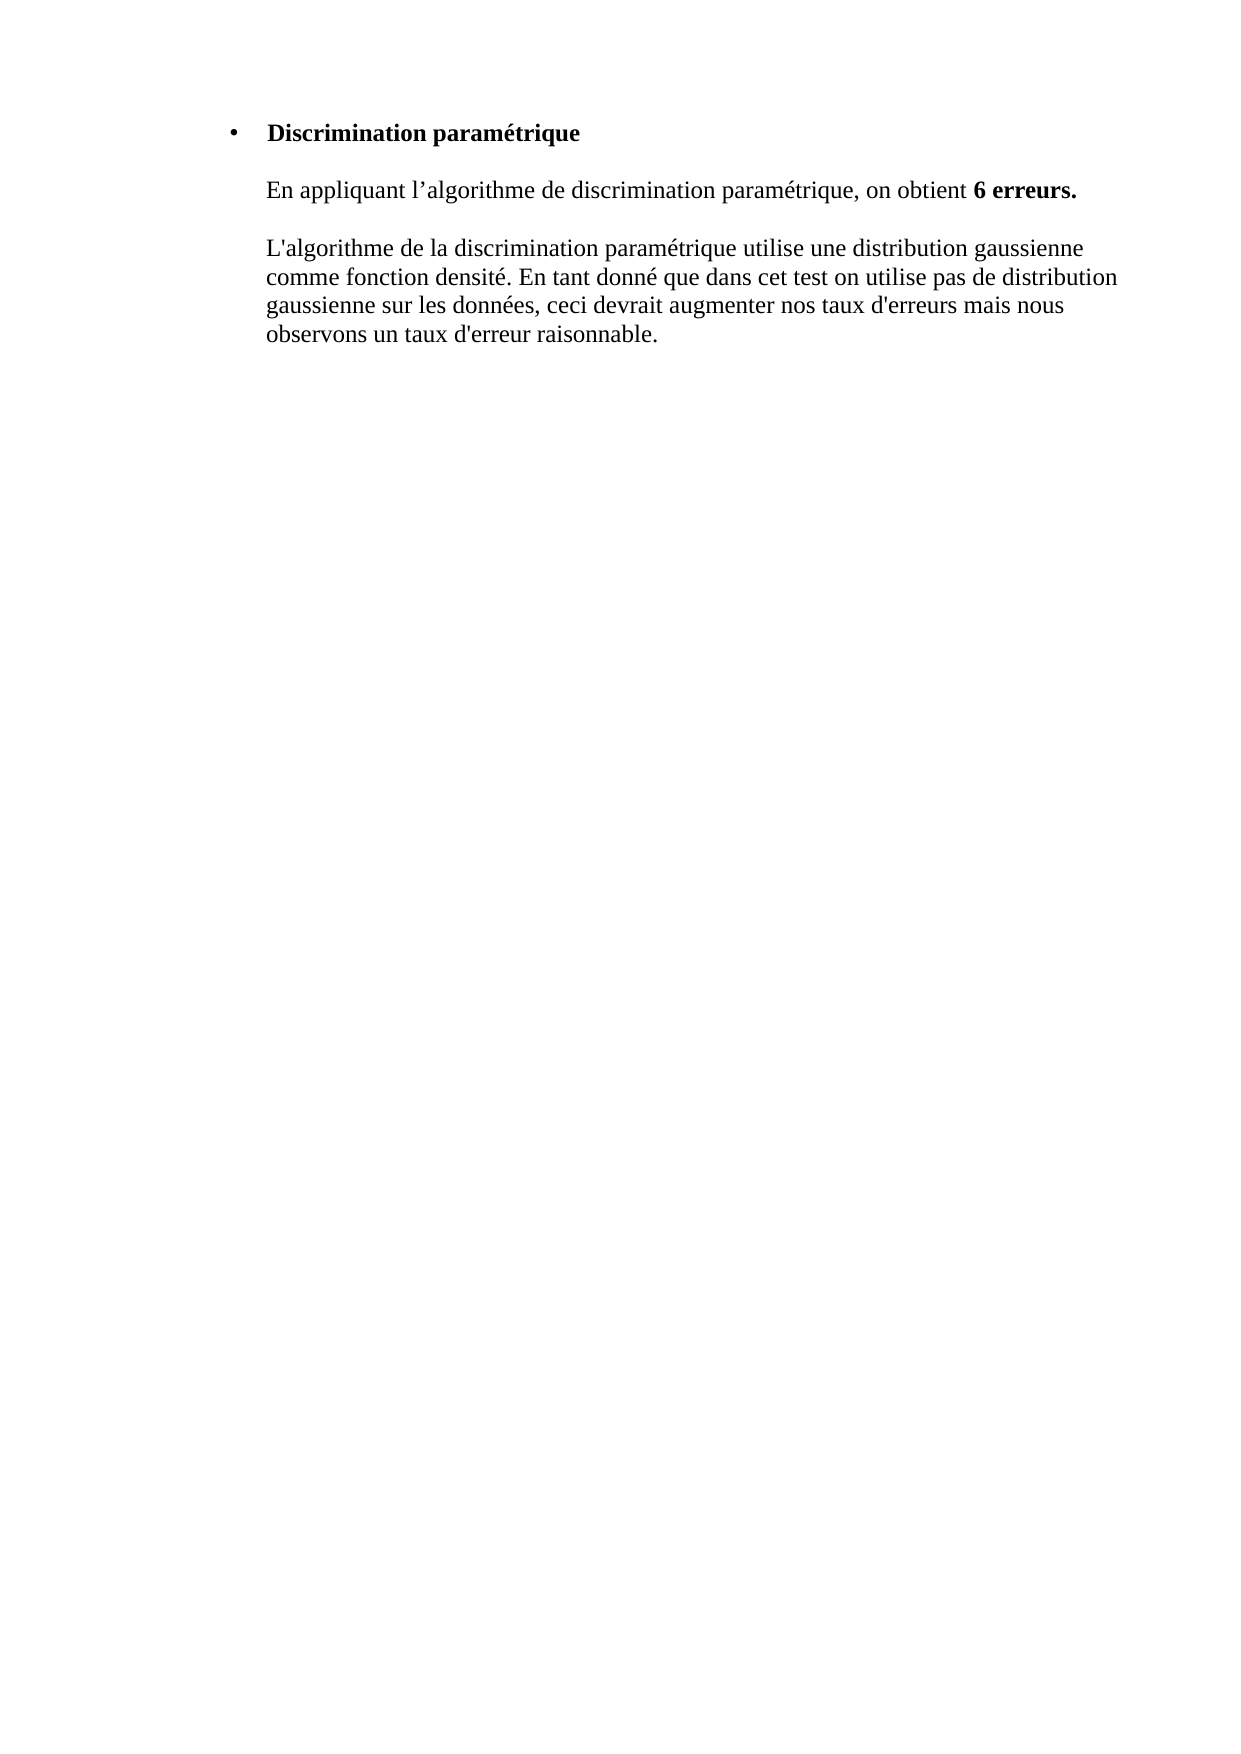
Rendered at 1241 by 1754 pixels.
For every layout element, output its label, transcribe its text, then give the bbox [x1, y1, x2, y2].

list Discrimination paramétrique [229, 118, 1122, 147]
text En appliquant l’algorithme de discrimination paramétrique, on obtient 6 erreurs. [118, 176, 1122, 204]
text L'algorithme de la discrimination paramétrique utilise une distribution gaussienne comme fonction densité. En tant donné que dans cet test on utilise pas de distribution gaussienne sur les données, ceci devrait augmenter nos taux d'erreurs mais nous observons un taux d'erreur raisonnable. [118, 233, 1122, 348]
